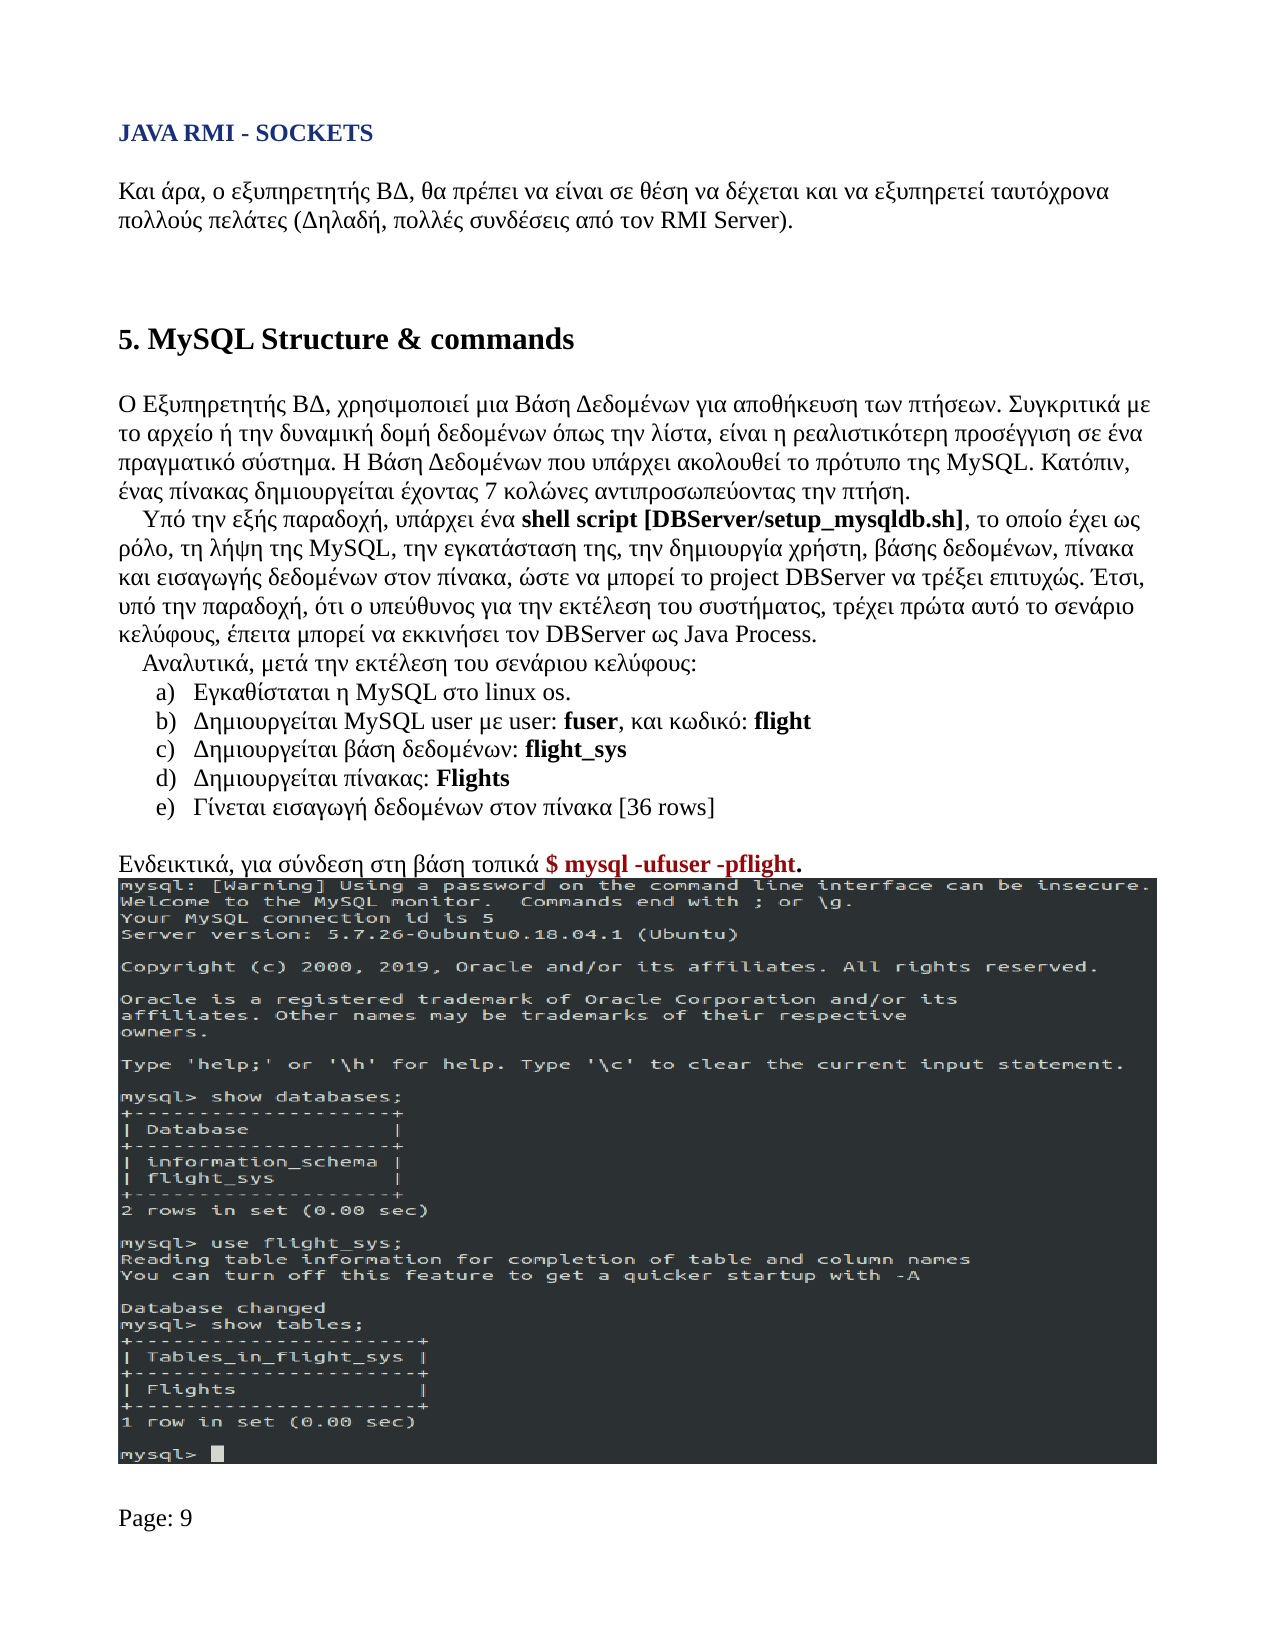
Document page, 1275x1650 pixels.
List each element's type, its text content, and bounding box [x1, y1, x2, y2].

text 5. MySQL Structure & commands [118, 320, 1157, 356]
list Δημιουργείται MySQL user με user: fuser, και κωδικό: flight [156, 706, 1157, 734]
text Και άρα, ο εξυπηρετητής ΒΔ, θα πρέπει να είναι σε θέση να δέχεται και να εξυπηρετεί ταυτόχρονα πολλούς πελάτες (Δηλαδή, πολλές συνδέσεις από τον RMI Server). [118, 176, 1157, 234]
picture [118, 878, 1157, 1464]
text Υπό την εξής παραδοχή, υπάρχει ένα shell script [DBServer/setup_mysqldb.sh], το οποίο έχει ως ρόλο, τη λήψη της MySQL, την εγκατάσταση της, την δημιουργία χρήστη, βάσης δεδομένων, πίνακα και εισαγωγής δεδομένων στον πίνακα, ώστε να μπορεί τo project DBServer να τρέξει επιτυχώς. Έτσι, υπό την παραδοχή, ότι ο υπεύθυνος για την εκτέλεση του συστήματος, τρέχει πρώτα αυτό το σενάριο κελύφους, έπειτα μπορεί να εκκινήσει τον DBServer ως Java Process. [118, 504, 1157, 648]
list Δημιουργείται βάση δεδομένων: flight_sys [156, 734, 1157, 763]
list Εγκαθίσταται η MySQL στο linux os. [156, 677, 1157, 706]
list Γίνεται εισαγωγή δεδομένων στον πίνακα [36 rows] [156, 792, 1157, 821]
text Ο Εξυπηρετητής ΒΔ, χρησιμοποιεί μια Βάση Δεδομένων για αποθήκευση των πτήσεων. Συγκριτικά με το αρχείο ή την δυναμική δομή δεδομένων όπως την λίστα, είναι η ρεαλιστικότερη προσέγγιση σε ένα πραγματικό σύστημα. Η Βάση Δεδομένων που υπάρχει ακολουθεί το πρότυπο της MySQL. Κατόπιν, ένας πίνακας δημιουργείται έχοντας 7 κολώνες αντιπροσωπεύοντας την πτήση. [118, 389, 1157, 504]
text Ενδεικτικά, για σύνδεση στη βάση τοπικά $ mysql -ufuser -pflight. [118, 849, 1157, 878]
text Αναλυτικά, μετά την εκτέλεση του σενάριου κελύφους: [118, 648, 1157, 677]
list Δημιουργείται πίνακας: Flights [156, 763, 1157, 792]
